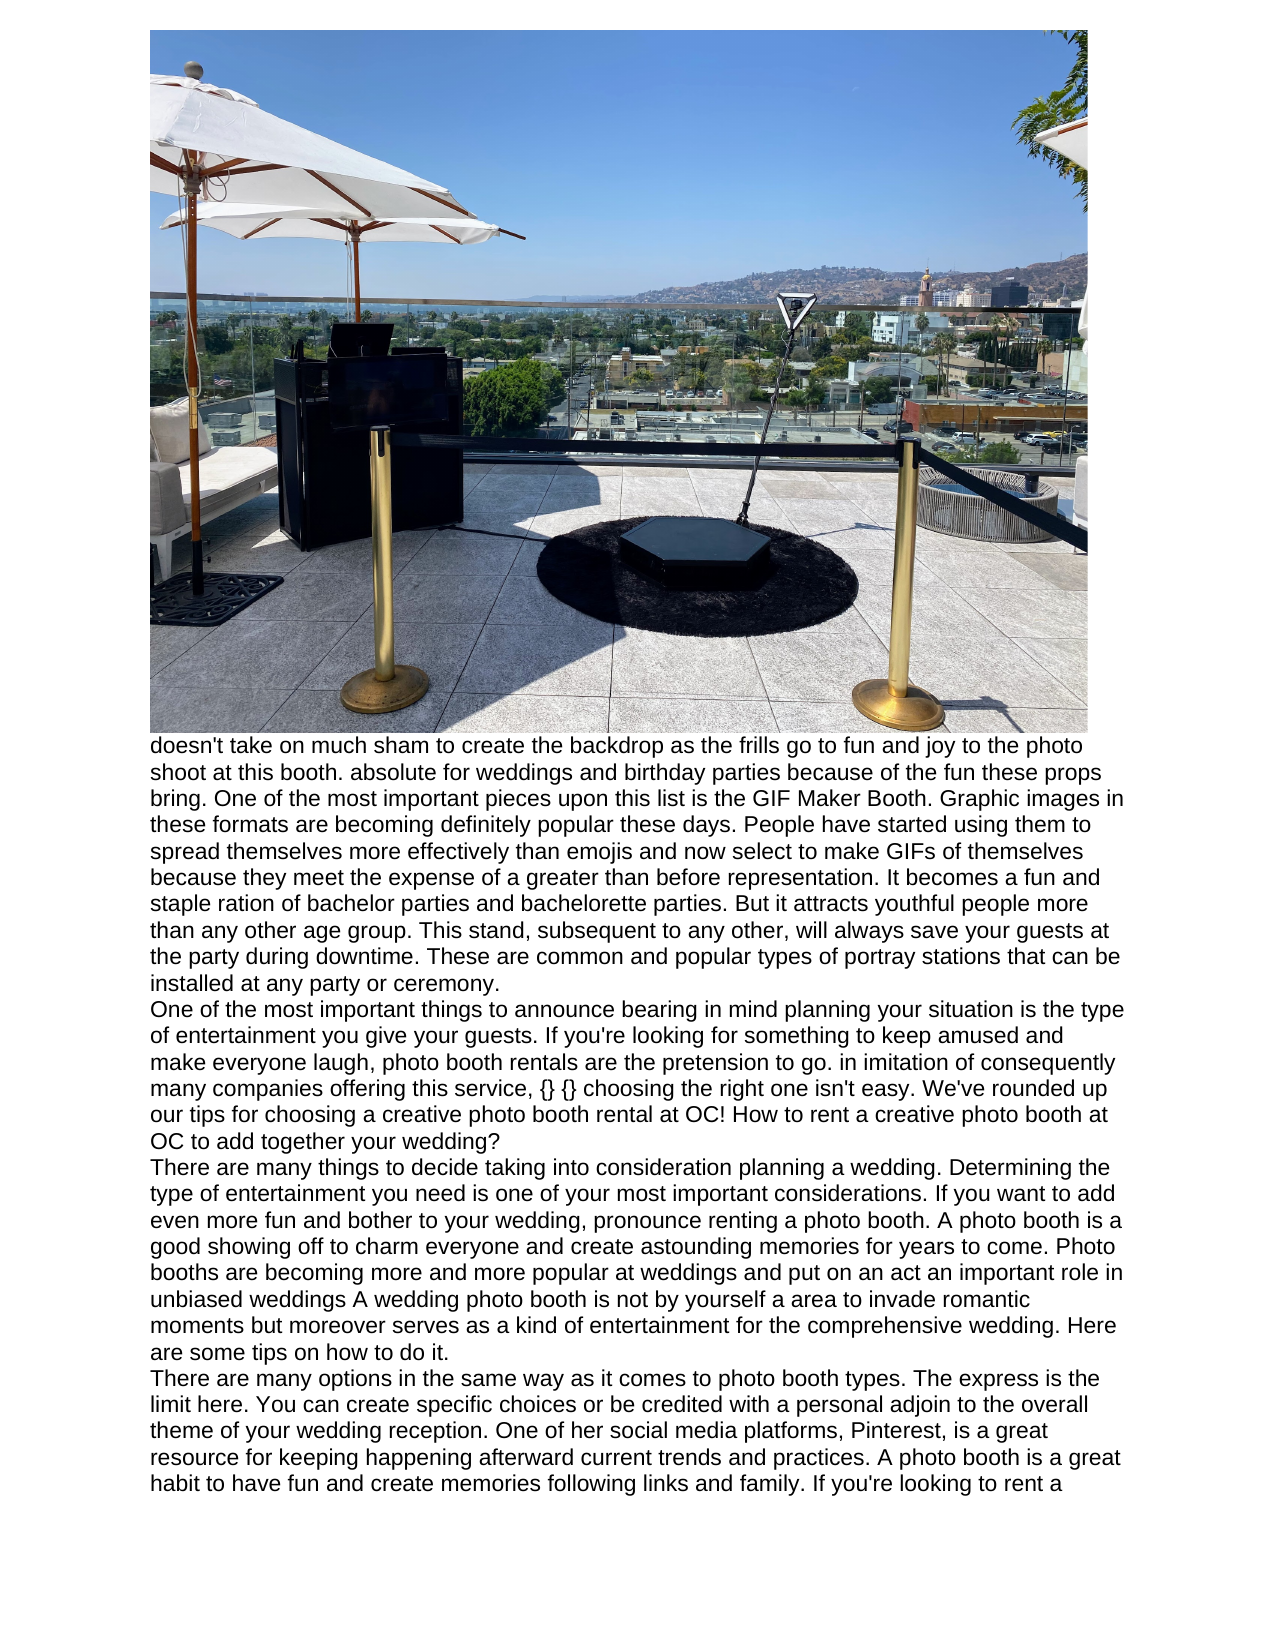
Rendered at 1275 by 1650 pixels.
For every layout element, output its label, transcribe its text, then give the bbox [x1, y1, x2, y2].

text There are many things to decide taking into consideration planning a wedding. Determining the type of entertainment you need is one of your most important considerations. If you want to add even more fun and bother to your wedding, pronounce renting a photo booth. A photo booth is a good showing off to charm everyone and create astounding memories for years to come. Photo booths are becoming more and more popular at weddings and put on an act an important role in unbiased weddings A wedding photo booth is not by yourself a area to invade romantic moments but moreover serves as a kind of entertainment for the comprehensive wedding. Here are some tips on how to do it. [150, 1154, 1125, 1365]
text doesn't take on much sham to create the backdrop as the frills go to fun and joy to the photo shoot at this booth. absolute for weddings and birthday parties because of the fun these props bring. One of the most important pieces upon this list is the GIF Maker Booth. Graphic images in these formats are becoming definitely popular these days. People have started using them to spread themselves more effectively than emojis and now select to make GIFs of themselves because they meet the expense of a greater than before representation. It becomes a fun and staple ration of bachelor parties and bachelorette parties. But it attracts youthful people more than any other age group. This stand, subsequent to any other, will always save your guests at the party during downtime. These are common and popular types of portray stations that can be installed at any party or ceremony. [150, 732, 1125, 996]
text There are many options in the same way as it comes to photo booth types. The express is the limit here. You can create specific choices or be credited with a personal adjoin to the overall theme of your wedding reception. One of her social media platforms, Pinterest, is a great resource for keeping happening afterward current trends and practices. A photo booth is a great habit to have fun and create memories following links and family. If you're looking to rent a [150, 1365, 1125, 1497]
text One of the most important things to announce bearing in mind planning your situation is the type of entertainment you give your guests. If you're looking for something to keep amused and make everyone laugh, photo booth rentals are the pretension to go. in imitation of consequently many companies offering this service, {} {} choosing the right one isn't easy. We've rounded up our tips for choosing a creative photo booth rental at OC! How to rent a creative photo booth at OC to add together your wedding? [150, 996, 1125, 1154]
picture [150, 30, 1088, 733]
